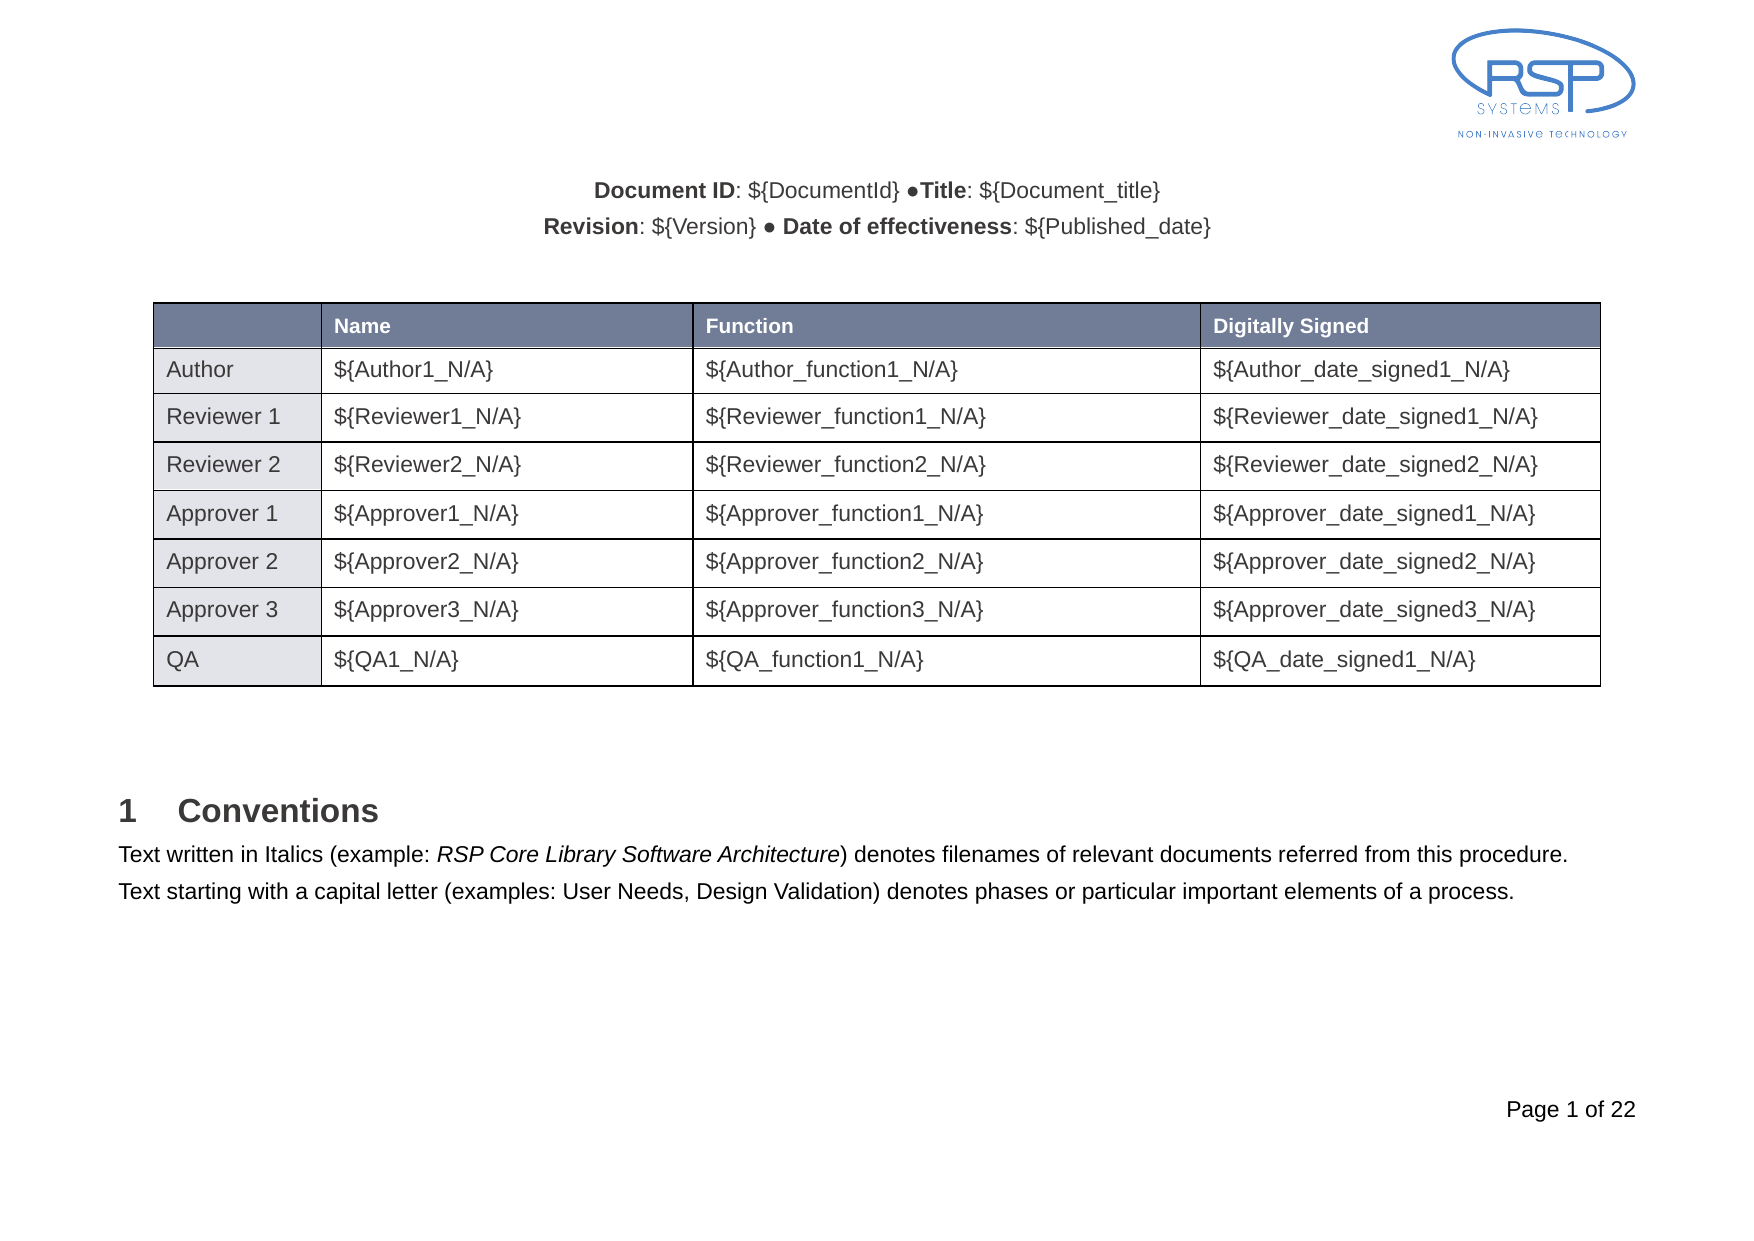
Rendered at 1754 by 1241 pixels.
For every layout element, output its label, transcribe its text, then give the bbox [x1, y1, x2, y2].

table_cell Approver 1 [154, 491, 321, 538]
table_cell [154, 687, 321, 735]
table_cell ${Reviewer_date_signed2_N/A} [1201, 443, 1600, 489]
table_cell [693, 687, 1201, 735]
table_cell ${Approver_function2_N/A} [694, 540, 1200, 586]
table_cell ${Approver2_N/A} [322, 540, 692, 586]
table_cell ${Author_date_signed1_N/A} [1201, 349, 1600, 393]
table_cell Author [154, 349, 321, 393]
table_header Name [322, 304, 692, 347]
table_cell ${Approver1_N/A} [322, 491, 692, 538]
table_cell ${Reviewer1_N/A} [322, 394, 692, 441]
table_cell ${QA1_N/A} [322, 637, 692, 685]
picture [1451, 28, 1636, 138]
table_header [154, 304, 321, 347]
table_cell ${Reviewer_function2_N/A} [694, 443, 1200, 489]
table_cell ${Approver_function3_N/A} [694, 588, 1200, 635]
table_cell ${Author_function1_N/A} [694, 349, 1200, 393]
table_header Function [694, 304, 1200, 347]
text Revision: ${Version} ● Date of effectiveness: ${Published_date} [118, 213, 1636, 239]
text Text starting with a capital letter (examples: User Needs, Design Validation) denotes phases or particular important elements of a process. [118, 878, 1636, 904]
table_cell ${Author1_N/A} [322, 349, 692, 393]
text Document ID: ${DocumentId} ●Title: ${Document_title} [118, 177, 1636, 203]
table_cell ${Approver_date_signed2_N/A} [1201, 540, 1600, 586]
table_cell ${QA_date_signed1_N/A} [1201, 637, 1600, 685]
table_cell [1201, 687, 1600, 735]
table_cell ${Reviewer2_N/A} [322, 443, 692, 489]
table_cell Approver 2 [154, 540, 321, 586]
table_cell [321, 687, 693, 735]
table_cell ${Approver_date_signed1_N/A} [1201, 491, 1600, 538]
table_header Digitally Signed [1201, 304, 1600, 347]
table_cell ${Reviewer_function1_N/A} [694, 394, 1200, 441]
table_cell ${Approver_function1_N/A} [694, 491, 1200, 538]
table_cell ${Approver3_N/A} [322, 588, 692, 635]
table_cell ${Reviewer_date_signed1_N/A} [1201, 394, 1600, 441]
table_cell ${Approver_date_signed3_N/A} [1201, 588, 1600, 635]
table_cell Reviewer 2 [154, 443, 321, 489]
table_cell ${QA_function1_N/A} [694, 637, 1200, 685]
table_cell QA [154, 637, 321, 685]
table_cell Approver 3 [154, 588, 321, 635]
text Text written in Italics (example: RSP Core Library Software Architecture) denotes filenames of relevant documents referred from this procedure. [118, 841, 1636, 868]
subtitle Conventions [118, 791, 1636, 830]
table_cell Reviewer 1 [154, 394, 321, 441]
